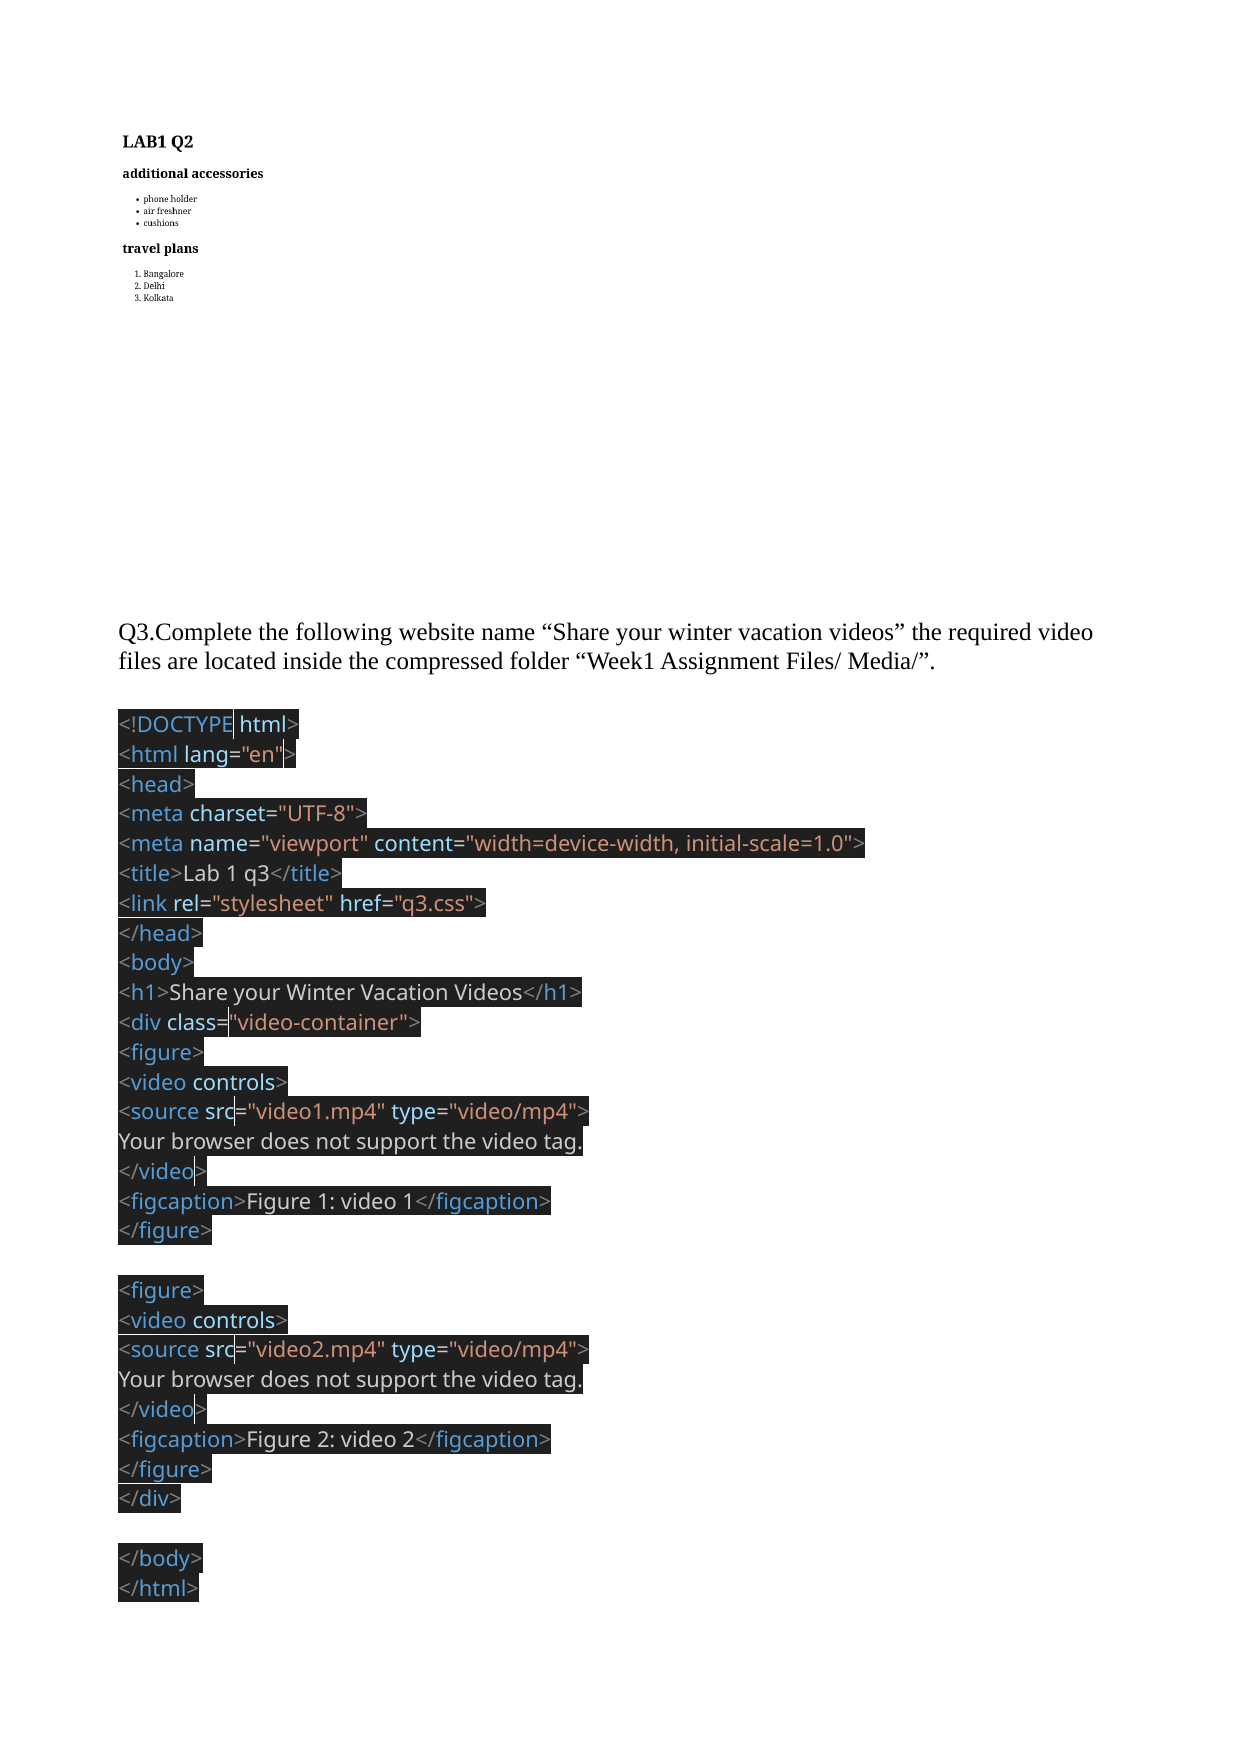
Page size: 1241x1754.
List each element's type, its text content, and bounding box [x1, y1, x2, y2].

text <source src="video2.mp4" type="video/mp4"> [118, 1334, 1122, 1364]
text Your browser does not support the video tag. [118, 1364, 1122, 1394]
text </head> [118, 917, 1122, 947]
text <!DOCTYPE html> [118, 709, 1122, 739]
text <figure> [118, 1037, 1122, 1066]
text <title>Lab 1 q3</title> [118, 858, 1122, 888]
text </div> [118, 1483, 1122, 1513]
text </html> [118, 1573, 1122, 1602]
text </figure> [118, 1454, 1122, 1483]
text <figcaption>Figure 2: video 2</figcaption> [118, 1424, 1122, 1454]
text <meta name="viewport" content="width=device-width, initial-scale=1.0"> [118, 828, 1122, 858]
text <head> [118, 768, 1122, 798]
text <video controls> [118, 1305, 1122, 1334]
text </body> [118, 1543, 1122, 1573]
text </figure> [118, 1215, 1122, 1245]
text <meta charset="UTF-8"> [118, 798, 1122, 828]
text </video> [118, 1394, 1122, 1424]
text <source src="video1.mp4" type="video/mp4"> [118, 1096, 1122, 1126]
text <figcaption>Figure 1: video 1</figcaption> [118, 1186, 1122, 1215]
text <div class="video-container"> [118, 1007, 1122, 1037]
text <link rel="stylesheet" href="q3.css"> [118, 888, 1122, 917]
text <video controls> [118, 1066, 1122, 1096]
text Your browser does not support the video tag. [118, 1126, 1122, 1156]
text <figure> [118, 1275, 1122, 1305]
text <h1>Share your Winter Vacation Videos</h1> [118, 977, 1122, 1007]
picture [118, 118, 1123, 618]
text </video> [118, 1156, 1122, 1186]
text Q3.Complete the following website name “Share your winter vacation videos” the required video files are located inside the compressed folder “Week1 Assignment Files/ Media/”. [118, 618, 1122, 675]
text <html lang="en"> [118, 739, 1122, 768]
text <body> [118, 947, 1122, 977]
